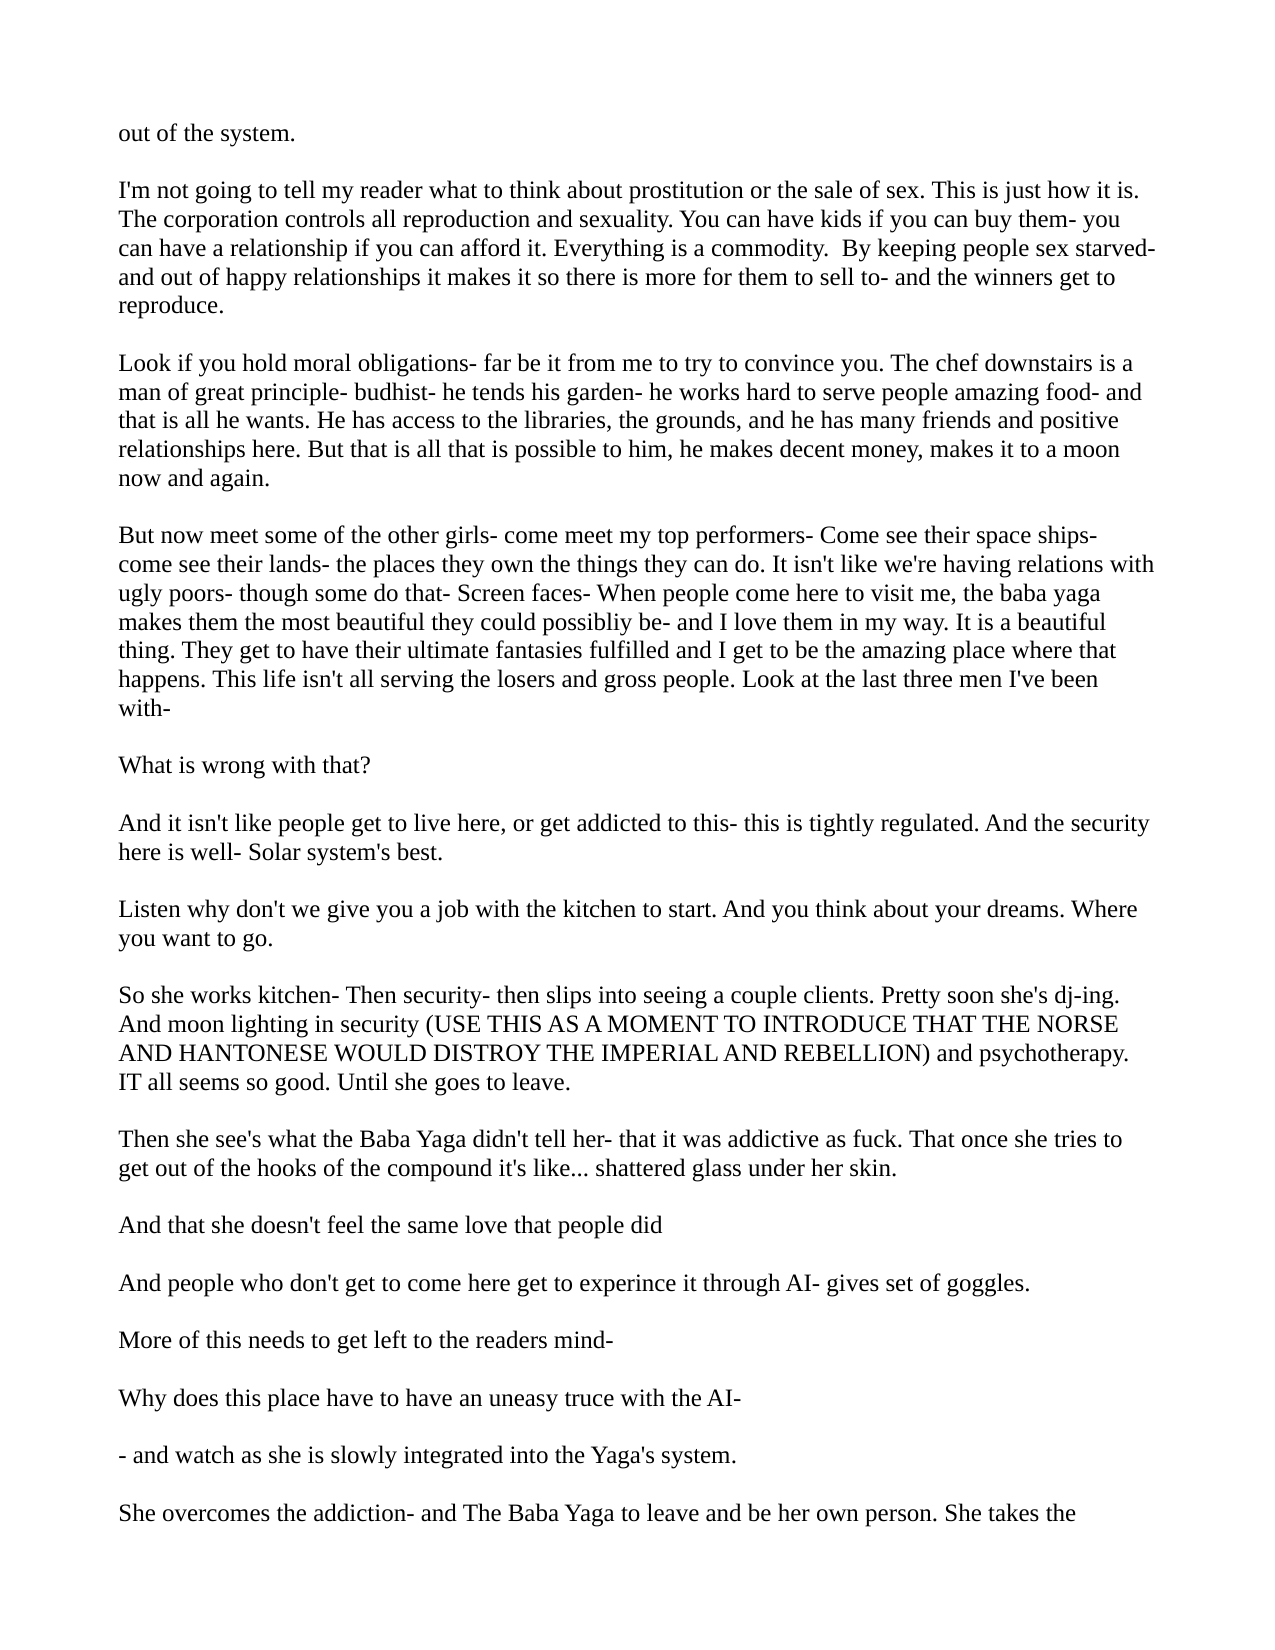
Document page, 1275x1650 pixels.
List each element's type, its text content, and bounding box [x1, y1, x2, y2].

text out of the system. I'm not going to tell my reader what to think about prostitution or the sale of sex. This is just how it is. The corporation controls all reproduction and sexuality. You can have kids if you can buy them- you can have a relationship if you can afford it. Everything is a commodity. By keeping people sex starved- and out of happy relationships it makes it so there is more for them to sell to- and the winners get to reproduce. Look if you hold moral obligations- far be it from me to try to convince you. The chef downstairs is a man of great principle- budhist- he tends his garden- he works hard to serve people amazing food- and that is all he wants. He has access to the libraries, the grounds, and he has many friends and positive relationships here. But that is all that is possible to him, he makes decent money, makes it to a moon now and again. But now meet some of the other girls- come meet my top performers- Come see their space ships- come see their lands- the places they own the things they can do. It isn't like we're having relations with ugly poors- though some do that- Screen faces- When people come here to visit me, the baba yaga makes them the most beautiful they could possibliy be- and I love them in my way. It is a beautiful thing. They get to have their ultimate fantasies fulfilled and I get to be the amazing place where that happens. This life isn't all serving the losers and gross people. Look at the last three men I've been with- What is wrong with that? And it isn't like people get to live here, or get addicted to this- this is tightly regulated. And the security here is well- Solar system's best. Listen why don't we give you a job with the kitchen to start. And you think about your dreams. Where you want to go. So she works kitchen- Then security- then slips into seeing a couple clients. Pretty soon she's dj-ing. And moon lighting in security (USE THIS AS A MOMENT TO INTRODUCE THAT THE NORSE AND HANTONESE WOULD DISTROY THE IMPERIAL AND REBELLION) and psychotherapy. IT all seems so good. Until she goes to leave. [118, 118, 1157, 1096]
text More of this needs to get left to the readers mind- Why does this place have to have an uneasy truce with the AI- - and watch as she is slowly integrated into the Yaga's system. She overcomes the addiction- and The Baba Yaga to leave and be her own person. She takes the [118, 1326, 1157, 1527]
text Then she see's what the Baba Yaga didn't tell her- that it was addictive as fuck. That once she tries to get out of the hooks of the compound it's like... shattered glass under her skin. And that she doesn't feel the same love that people did And people who don't get to come here get to experince it through AI- gives set of goggles. [118, 1124, 1157, 1297]
